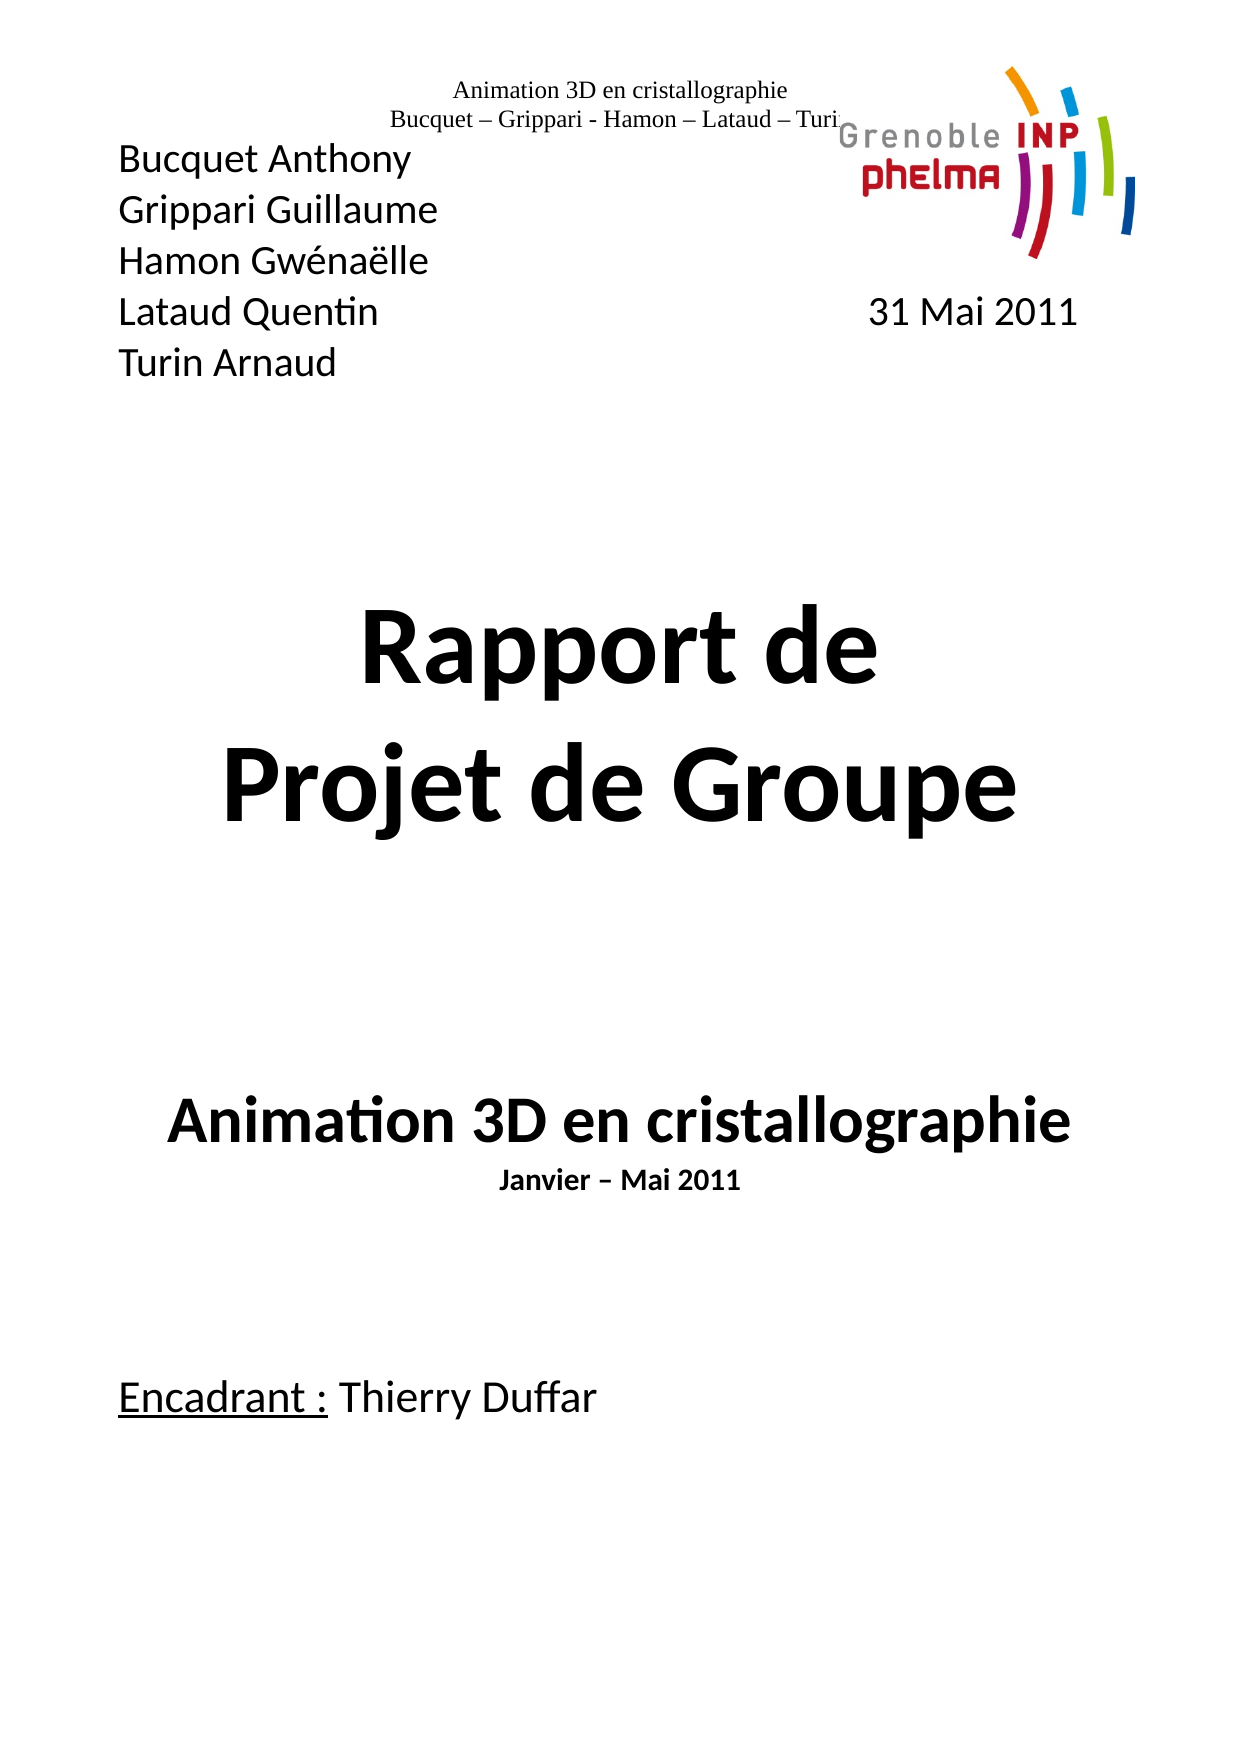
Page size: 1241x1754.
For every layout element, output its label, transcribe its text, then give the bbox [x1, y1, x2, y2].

text Janvier – Mai 2011 [118, 1159, 1122, 1198]
text Animation 3D en cristallographie [118, 1078, 1122, 1159]
text Bucquet Anthony Grippari Guillaume Hamon Gwénaëlle [118, 132, 1122, 285]
text Turin Arnaud [118, 336, 1122, 387]
text Rapport de Projet de Groupe [118, 575, 1122, 849]
text Encadrant : Thierry Duffar [118, 1368, 1122, 1424]
text Lataud Quentin 31 Mai 2011 [118, 285, 1122, 336]
